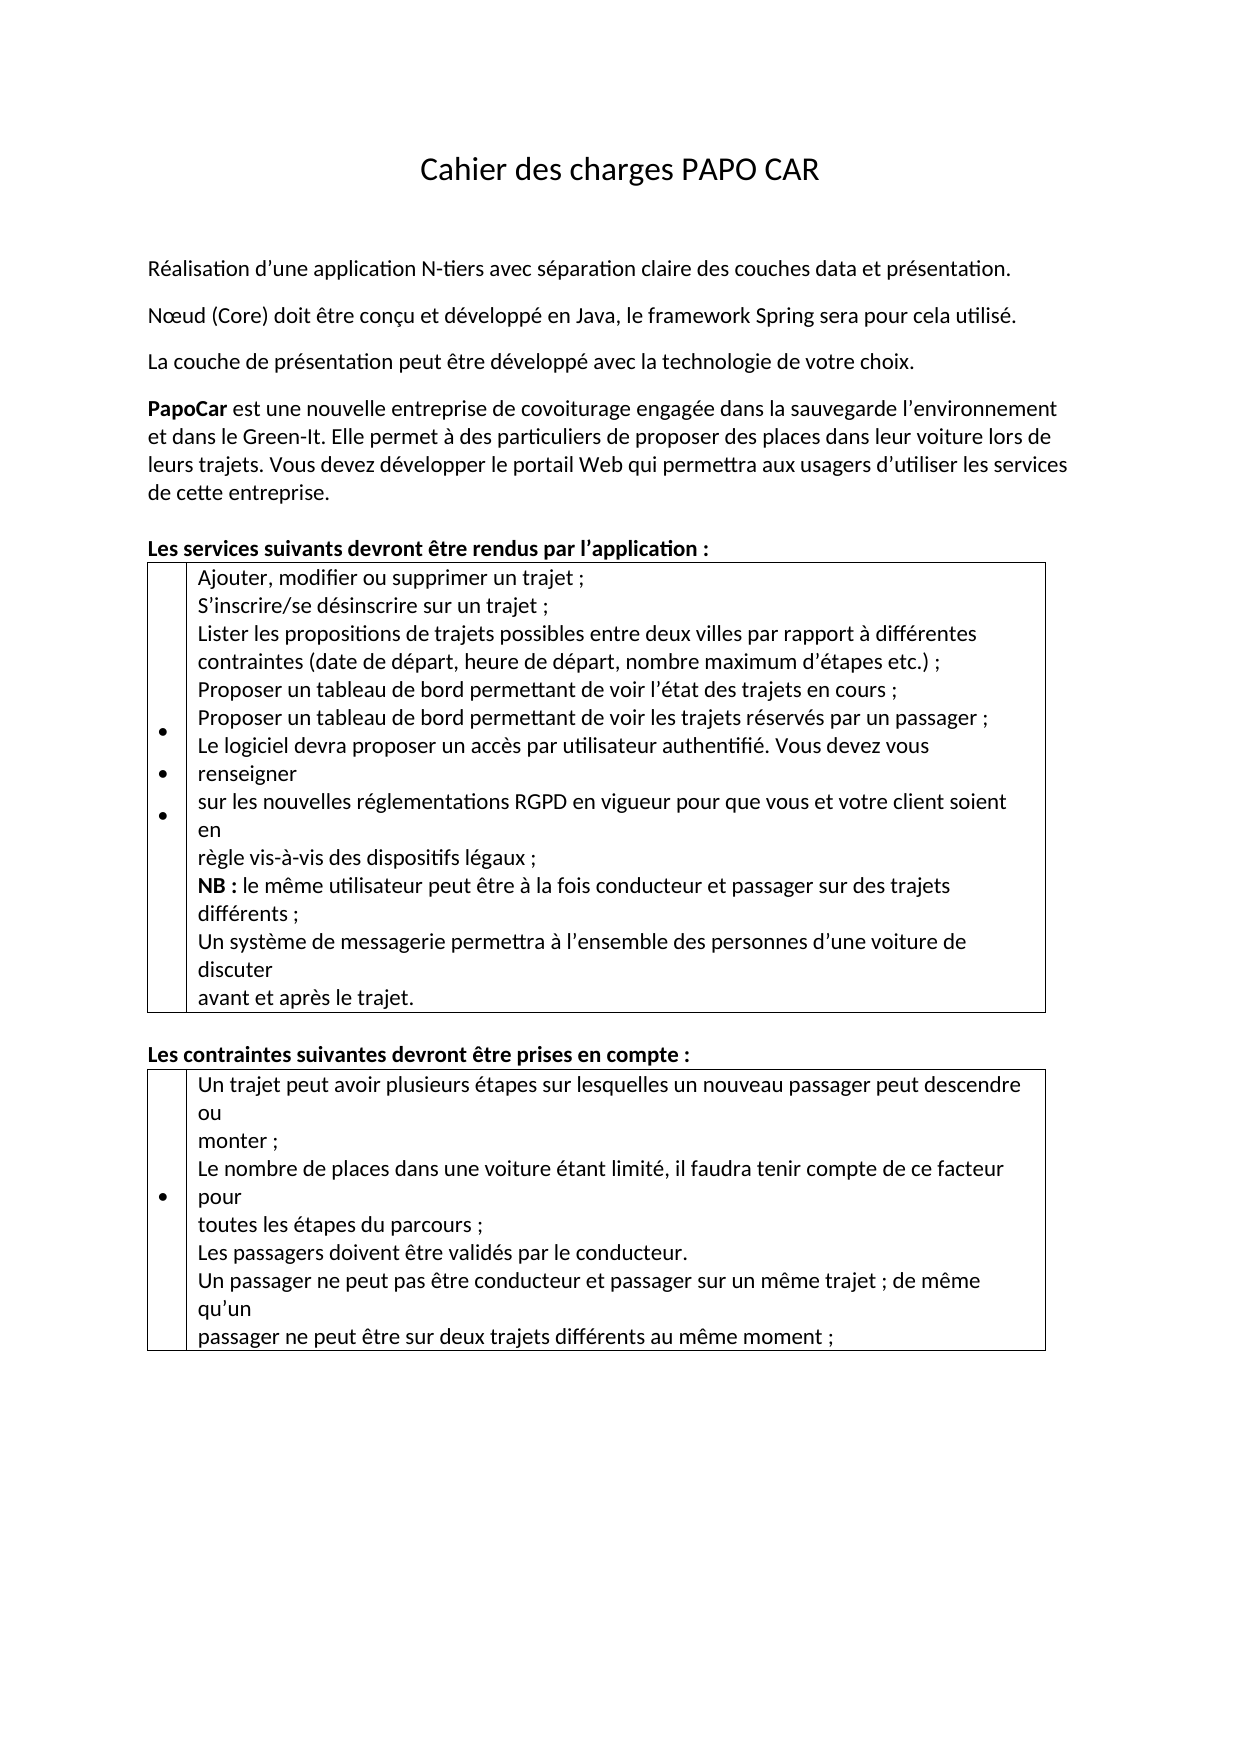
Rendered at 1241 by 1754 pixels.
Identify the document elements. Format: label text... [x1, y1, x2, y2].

text La couche de présentation peut être développé avec la technologie de votre choix. [148, 347, 1093, 376]
text Nœud (Core) doit être conçu et développé en Java, le framework Spring sera pour cela utilisé. [148, 301, 1093, 329]
text Les services suivants devront être rendus par l’application : [148, 506, 1093, 562]
text PapoCar est une nouvelle entreprise de covoiturage engagée dans la sauvegarde l’environnement et dans le Green-It. Elle permet à des particuliers de proposer des places dans leur voiture lors de leurs trajets. Vous devez développer le portail Web qui permettra aux usagers d’utiliser les services de cette entreprise. [148, 394, 1093, 506]
table_header Ajouter, modifier ou supprimer un trajet ; S’inscrire/se désinscrire sur un trajet ; Lister les propositions de trajets possibles entre deux villes par rapport à différentes contraintes (date de départ, heure de départ, nombre maximum d’étapes etc.) ; Proposer un tableau de bord permettant de voir l’état des trajets en cours ; Proposer un tableau de bord permettant de voir les trajets réservés par un passager ; Le logiciel devra proposer un accès par utilisateur authentifié. Vous devez vous renseigner sur les nouvelles réglementations RGPD en vigueur pour que vous et votre client soient en règle vis-à-vis des dispositifs légaux ; NB : le même utilisateur peut être à la fois conducteur et passager sur des trajets différents ; Un système de messagerie permettra à l’ensemble des personnes d’une voiture de discuter avant et après le trajet. [187, 563, 1045, 1012]
text Réalisation d’une application N-tiers avec séparation claire des couches data et présentation. [148, 254, 1093, 282]
table_header Un trajet peut avoir plusieurs étapes sur lesquelles un nouveau passager peut descendre ou monter ; Le nombre de places dans une voiture étant limité, il faudra tenir compte de ce facteur pour toutes les étapes du parcours ; Les passagers doivent être validés par le conducteur. Un passager ne peut pas être conducteur et passager sur un même trajet ; de même qu’un passager ne peut être sur deux trajets différents au même moment ; [187, 1070, 1045, 1350]
text Cahier des charges PAPO CAR [148, 148, 1093, 188]
text Les contraintes suivantes devront être prises en compte : [148, 1041, 1093, 1069]
table_header    [148, 563, 186, 1012]
table_header  [148, 1070, 186, 1350]
